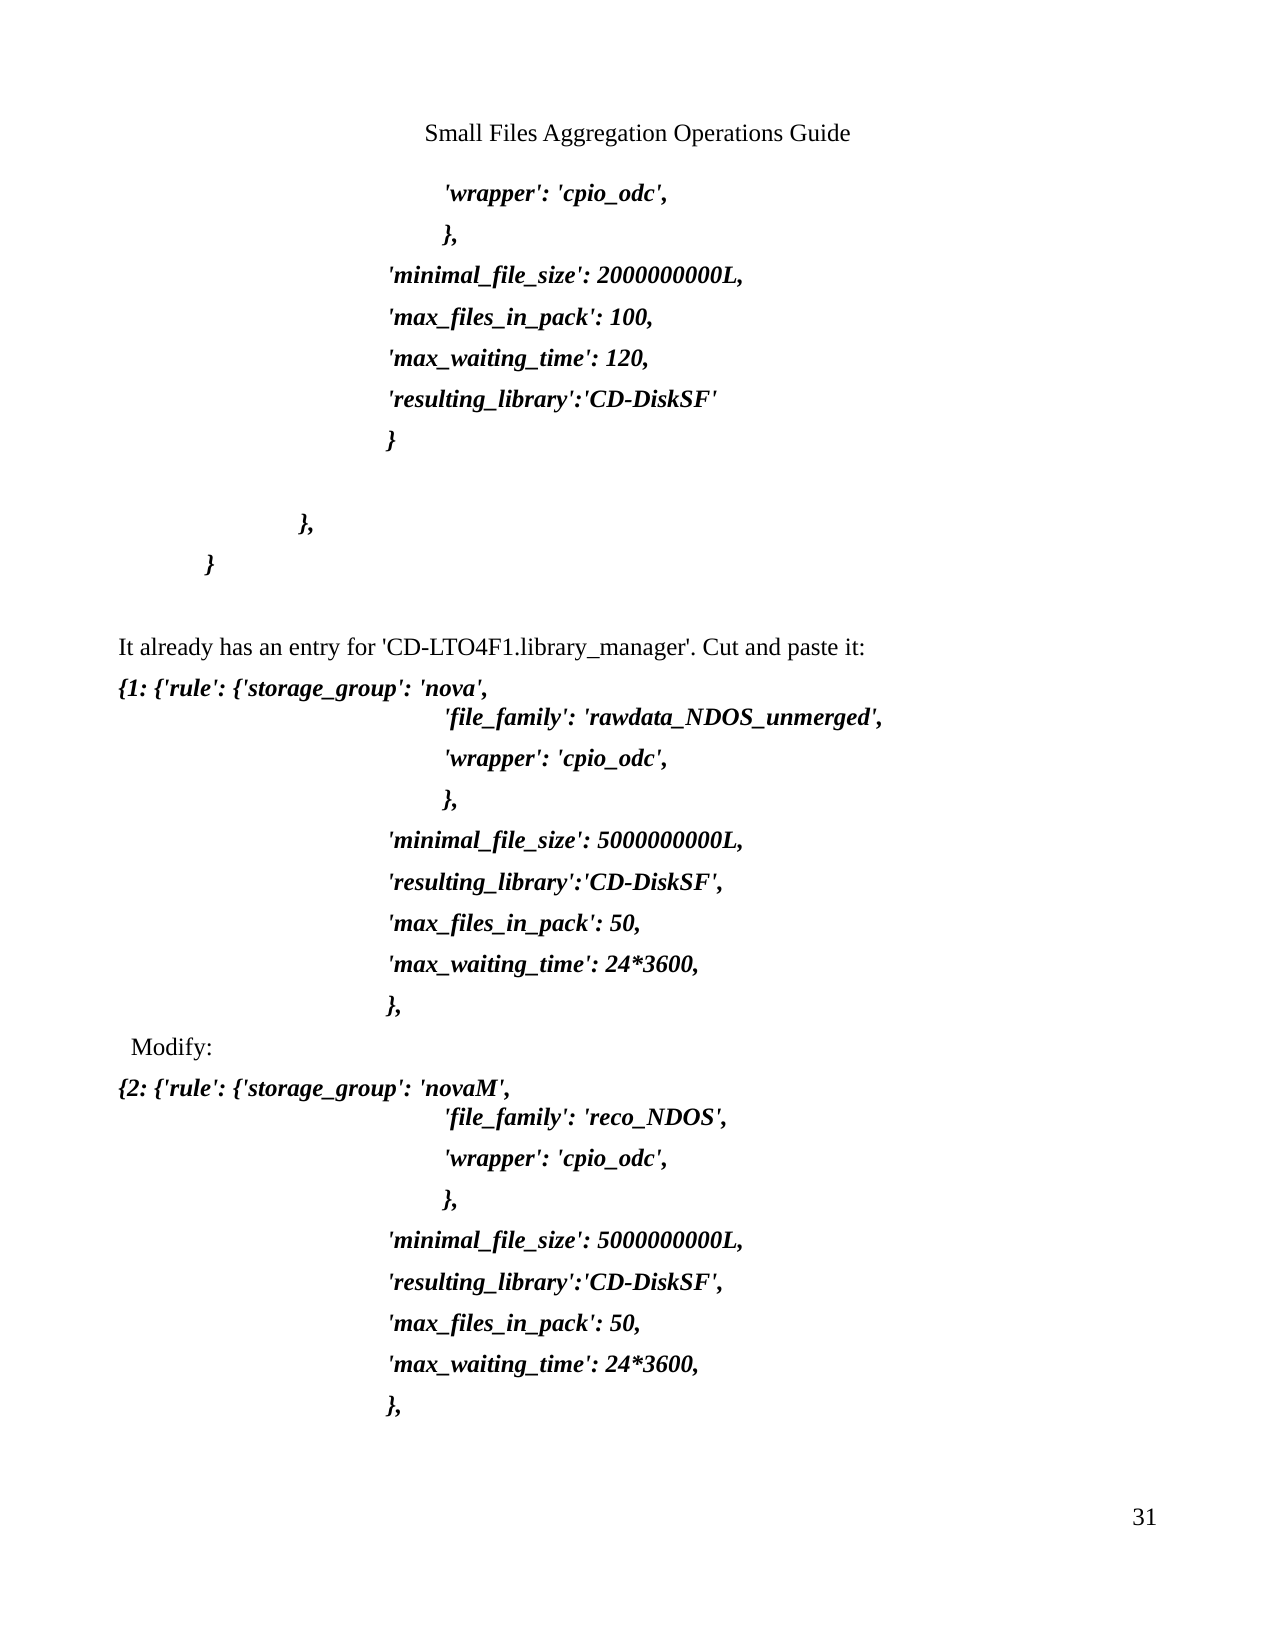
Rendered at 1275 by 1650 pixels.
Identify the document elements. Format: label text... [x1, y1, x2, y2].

text 'max_waiting_time': 120, [118, 343, 1157, 372]
text {1: {'rule': {'storage_group': 'nova', [118, 673, 1157, 702]
text 'resulting_library':'CD-DiskSF', [118, 1267, 1157, 1296]
text 'max_waiting_time': 24*3600, [118, 949, 1157, 978]
text }, [118, 784, 1157, 813]
text {2: {'rule': {'storage_group': 'novaM', [118, 1073, 1157, 1102]
text 'max_files_in_pack': 50, [118, 1308, 1157, 1337]
text } [118, 549, 1157, 578]
text 'max_waiting_time': 24*3600, [118, 1349, 1157, 1378]
text 'wrapper': 'cpio_odc', [118, 178, 1157, 207]
text Modify: [118, 1032, 1157, 1061]
text 'max_files_in_pack': 50, [118, 908, 1157, 937]
text It already has an entry for 'CD-LTO4F1.library_manager'. Cut and paste it: [118, 632, 1157, 661]
text 'resulting_library':'CD-DiskSF' [118, 384, 1157, 413]
text }, [118, 1184, 1157, 1213]
text }, [118, 1391, 1157, 1419]
text 'file_family': 'reco_NDOS', [118, 1102, 1157, 1131]
text } [118, 426, 1157, 454]
text 'resulting_library':'CD-DiskSF', [118, 867, 1157, 896]
text 'max_files_in_pack': 100, [118, 302, 1157, 331]
text 'minimal_file_size': 5000000000L, [118, 826, 1157, 854]
text }, [118, 508, 1157, 537]
text 'wrapper': 'cpio_odc', [118, 743, 1157, 772]
text 'wrapper': 'cpio_odc', [118, 1143, 1157, 1172]
text }, [118, 219, 1157, 248]
text }, [118, 991, 1157, 1019]
text 'minimal_file_size': 5000000000L, [118, 1226, 1157, 1254]
text 'file_family': 'rawdata_NDOS_unmerged', [118, 702, 1157, 731]
text 'minimal_file_size': 2000000000L, [118, 261, 1157, 289]
